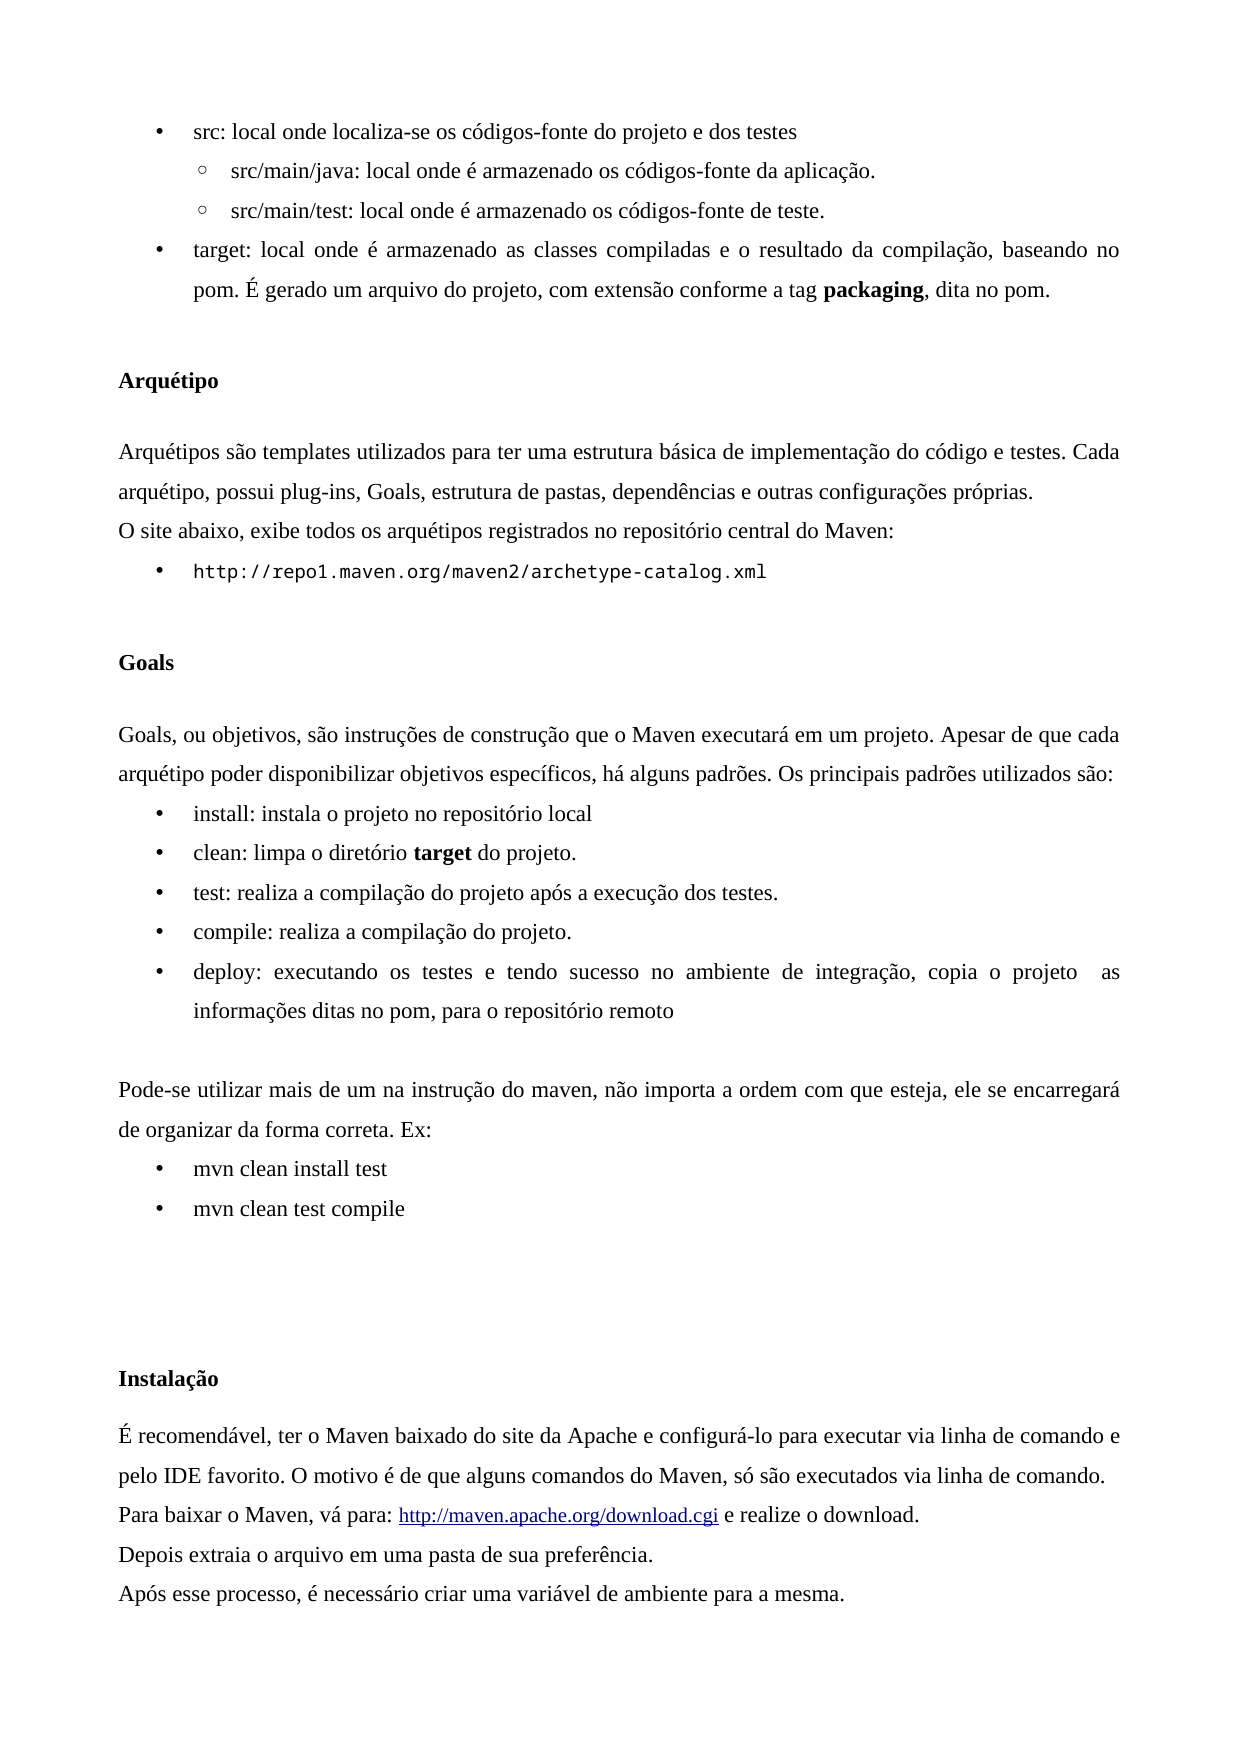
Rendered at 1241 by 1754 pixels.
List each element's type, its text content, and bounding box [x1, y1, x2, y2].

list clean: limpa o diretório target do projeto. [156, 839, 1122, 866]
text Goals, ou objetivos, são instruções de construção que o Maven executará em um projeto. Apesar de que cada arquétipo poder disponibilizar objetivos específicos, há alguns padrões. Os principais padrões utilizados são: [118, 721, 1122, 787]
list install: instala o projeto no repositório local [156, 800, 1122, 826]
text Arquétipos são templates utilizados para ter uma estrutura básica de implementação do código e testes. Cada arquétipo, possui plug-ins, Goals, estrutura de pastas, dependências e outras configurações próprias. [118, 438, 1122, 504]
list deploy: executando os testes e tendo sucesso no ambiente de integração, copia o projeto as informações ditas no pom, para o repositório remoto [156, 958, 1122, 1023]
list src: local onde localiza-se os códigos-fonte do projeto e dos testes [156, 118, 1122, 144]
subtitle Goals [118, 649, 1122, 675]
list test: realiza a compilação do projeto após a execução dos testes. [156, 879, 1122, 905]
subtitle Instalação [118, 1365, 1122, 1391]
list target: local onde é armazenado as classes compiladas e o resultado da compilação, baseando no pom. É gerado um arquivo do projeto, com extensão conforme a tag packaging, dita no pom. [156, 237, 1122, 302]
text Após esse processo, é necessário criar uma variável de ambiente para a mesma. [118, 1581, 1122, 1607]
list http://repo1.maven.org/maven2/archetype-catalog.xml [156, 557, 1122, 583]
list src/main/java: local onde é armazenado os códigos-fonte da aplicação. [193, 158, 1122, 184]
list src/main/test: local onde é armazenado os códigos-fonte de teste. [193, 197, 1122, 223]
subtitle Arquétipo [118, 367, 1122, 394]
text Para baixar o Maven, vá para: http://maven.apache.org/download.cgi e realize o download. [118, 1502, 1122, 1528]
text É recomendável, ter o Maven baixado do site da Apache e configurá-lo para executar via linha de comando e pelo IDE favorito. O motivo é de que alguns comandos do Maven, só são executados via linha de comando. [118, 1423, 1122, 1488]
list mvn clean test compile [156, 1194, 1122, 1221]
list compile: realiza a compilação do projeto. [156, 918, 1122, 944]
list mvn clean install test [156, 1155, 1122, 1181]
text O site abaixo, exibe todos os arquétipos registrados no repositório central do Maven: [118, 517, 1122, 543]
text Depois extraia o arquivo em uma pasta de sua preferência. [118, 1541, 1122, 1567]
text Pode-se utilizar mais de um na instrução do maven, não importa a ordem com que esteja, ele se encarregará de organizar da forma correta. Ex: [118, 1076, 1122, 1142]
